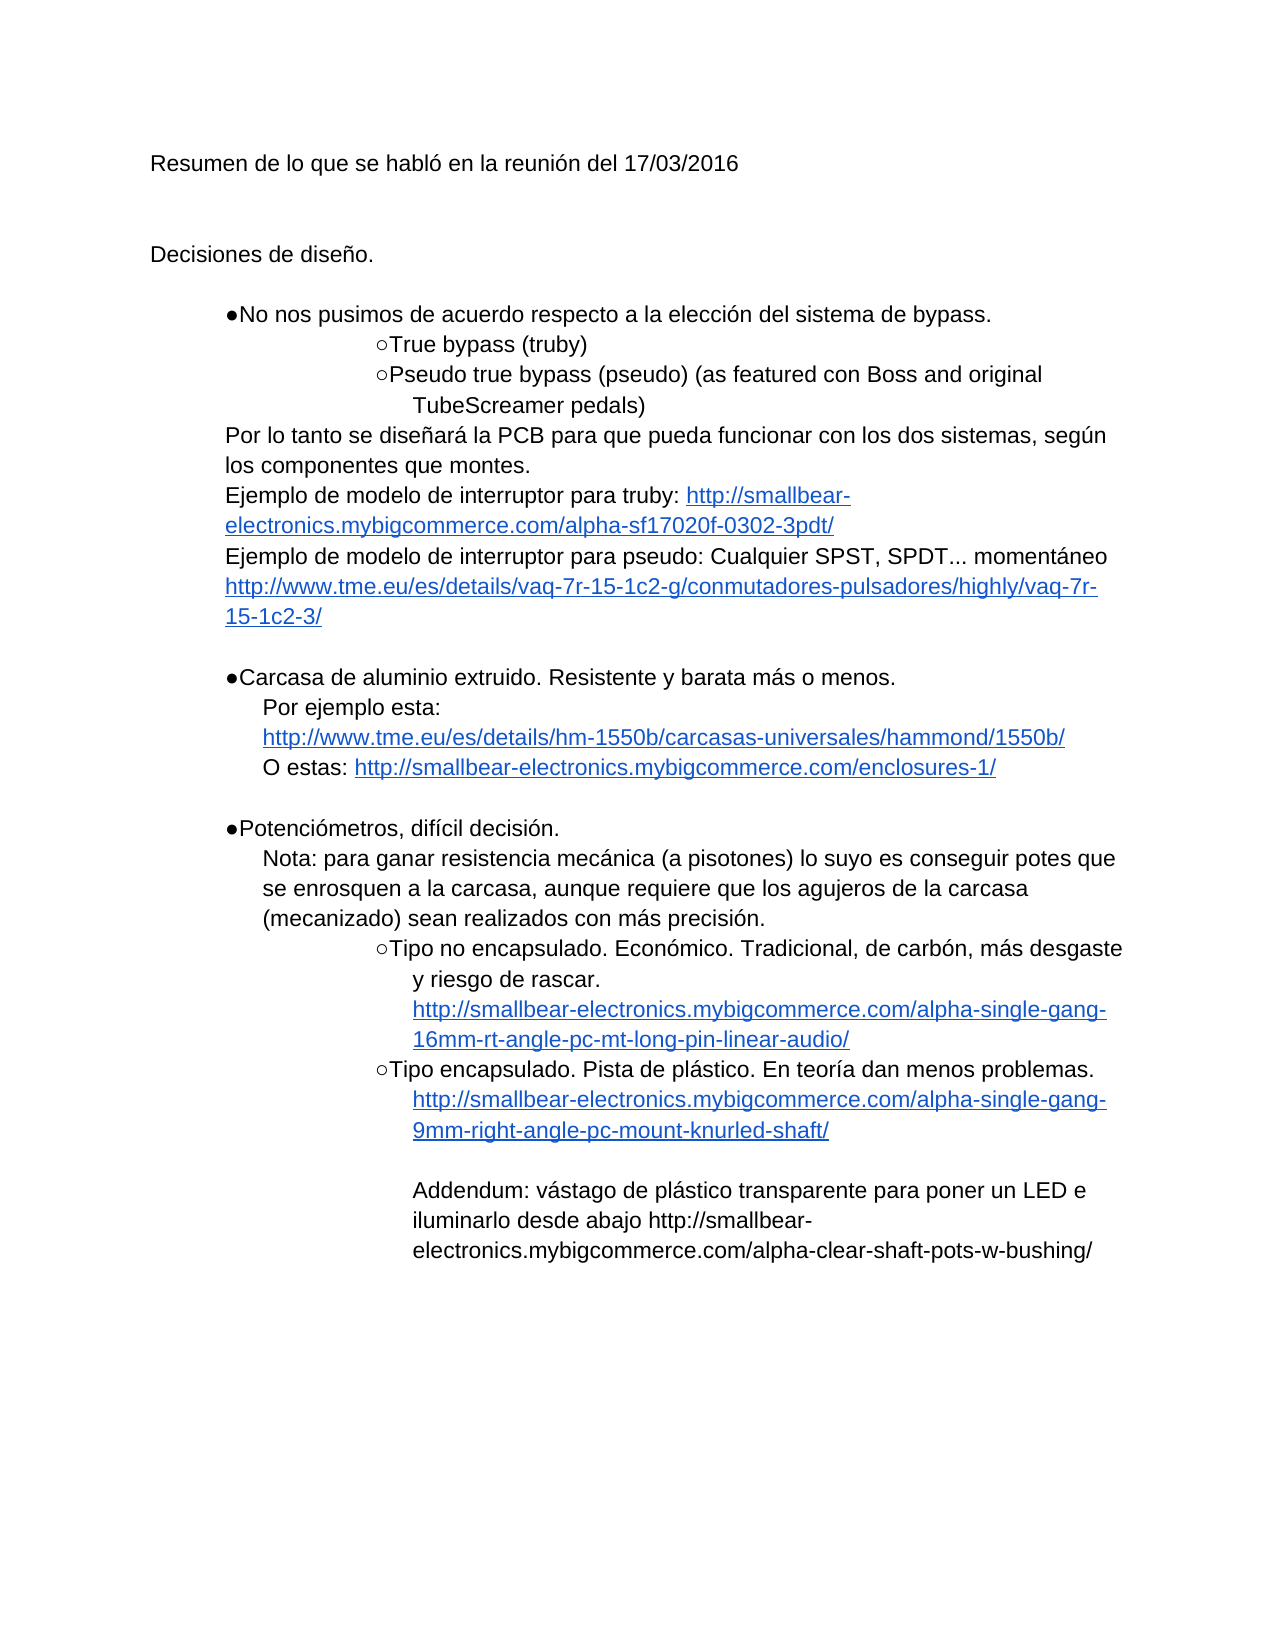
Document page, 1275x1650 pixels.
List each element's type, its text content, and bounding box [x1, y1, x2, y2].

text Resumen de lo que se habló en la reunión del 17/03/2016 [150, 150, 1125, 176]
text Por lo tanto se diseñará la PCB para que pueda funcionar con los dos sistemas, según los componentes que montes. Ejemplo de modelo de interruptor para truby: http://smallbear-electronics.mybigcommerce.com/alpha-sf17020f-0302-3pdt/ Ejemplo de modelo de interruptor para pseudo: Cualquier SPST, SPDT... momentáneo http://www.tme.eu/es/details/vaq-7r-15-1c2-g/conmutadores-pulsadores/highly/vaq-7r-15-1c2-3/ [225, 422, 1125, 629]
list No nos pusimos de acuerdo respecto a la elección del sistema de bypass. [112, 301, 1125, 327]
list True bypass (truby) [112, 331, 1125, 358]
list Tipo no encapsulado. Económico. Tradicional, de carbón, más desgaste y riesgo de rascar. http://smallbear-electronics.mybigcommerce.com/alpha-single-gang-16mm-rt-angle-pc-mt-long-pin-linear-audio/ [112, 935, 1125, 1052]
list Tipo encapsulado. Pista de plástico. En teoría dan menos problemas. http://smallbear-electronics.mybigcommerce.com/alpha-single-gang-9mm-right-angle-pc-mount-knurled-shaft/ Addendum: vástago de plástico transparente para poner un LED e iluminarlo desde abajo http://smallbear-electronics.mybigcommerce.com/alpha-clear-shaft-pots-w-bushing/ [112, 1056, 1125, 1264]
list Potenciómetros, difícil decisión. Nota: para ganar resistencia mecánica (a pisotones) lo suyo es conseguir potes que se enrosquen a la carcasa, aunque requiere que los agujeros de la carcasa (mecanizado) sean realizados con más precisión. [112, 814, 1125, 932]
list Carcasa de aluminio extruido. Resistente y barata más o menos. Por ejemplo esta: http://www.tme.eu/es/details/hm-1550b/carcasas-universales/hammond/1550b/ O estas: http://smallbear-electronics.mybigcommerce.com/enclosures-1/ [112, 663, 1125, 811]
text Decisiones de diseño. [150, 241, 1125, 267]
list Pseudo true bypass (pseudo) (as featured con Boss and original TubeScreamer pedals) [112, 361, 1125, 418]
